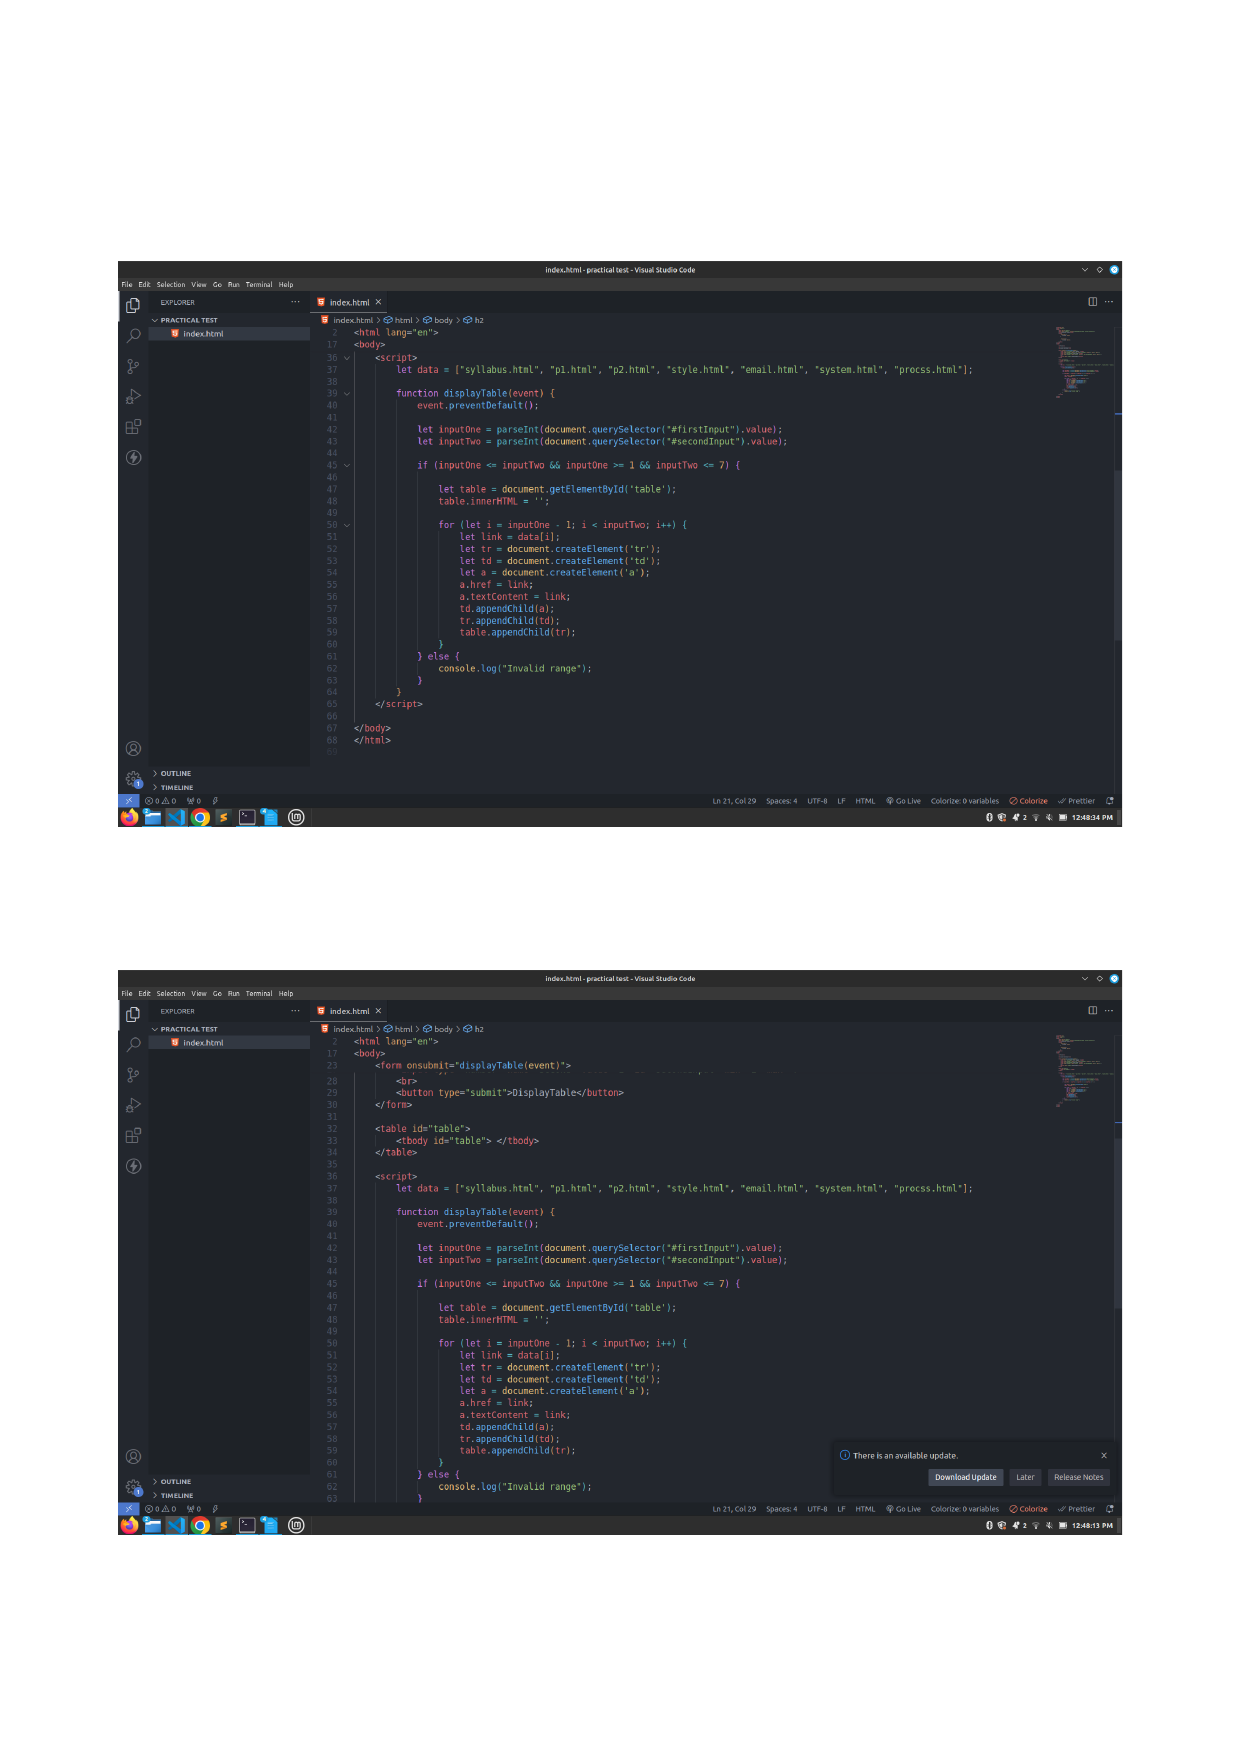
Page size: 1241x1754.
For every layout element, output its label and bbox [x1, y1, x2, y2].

picture [118, 970, 1123, 1535]
picture [118, 261, 1123, 827]
